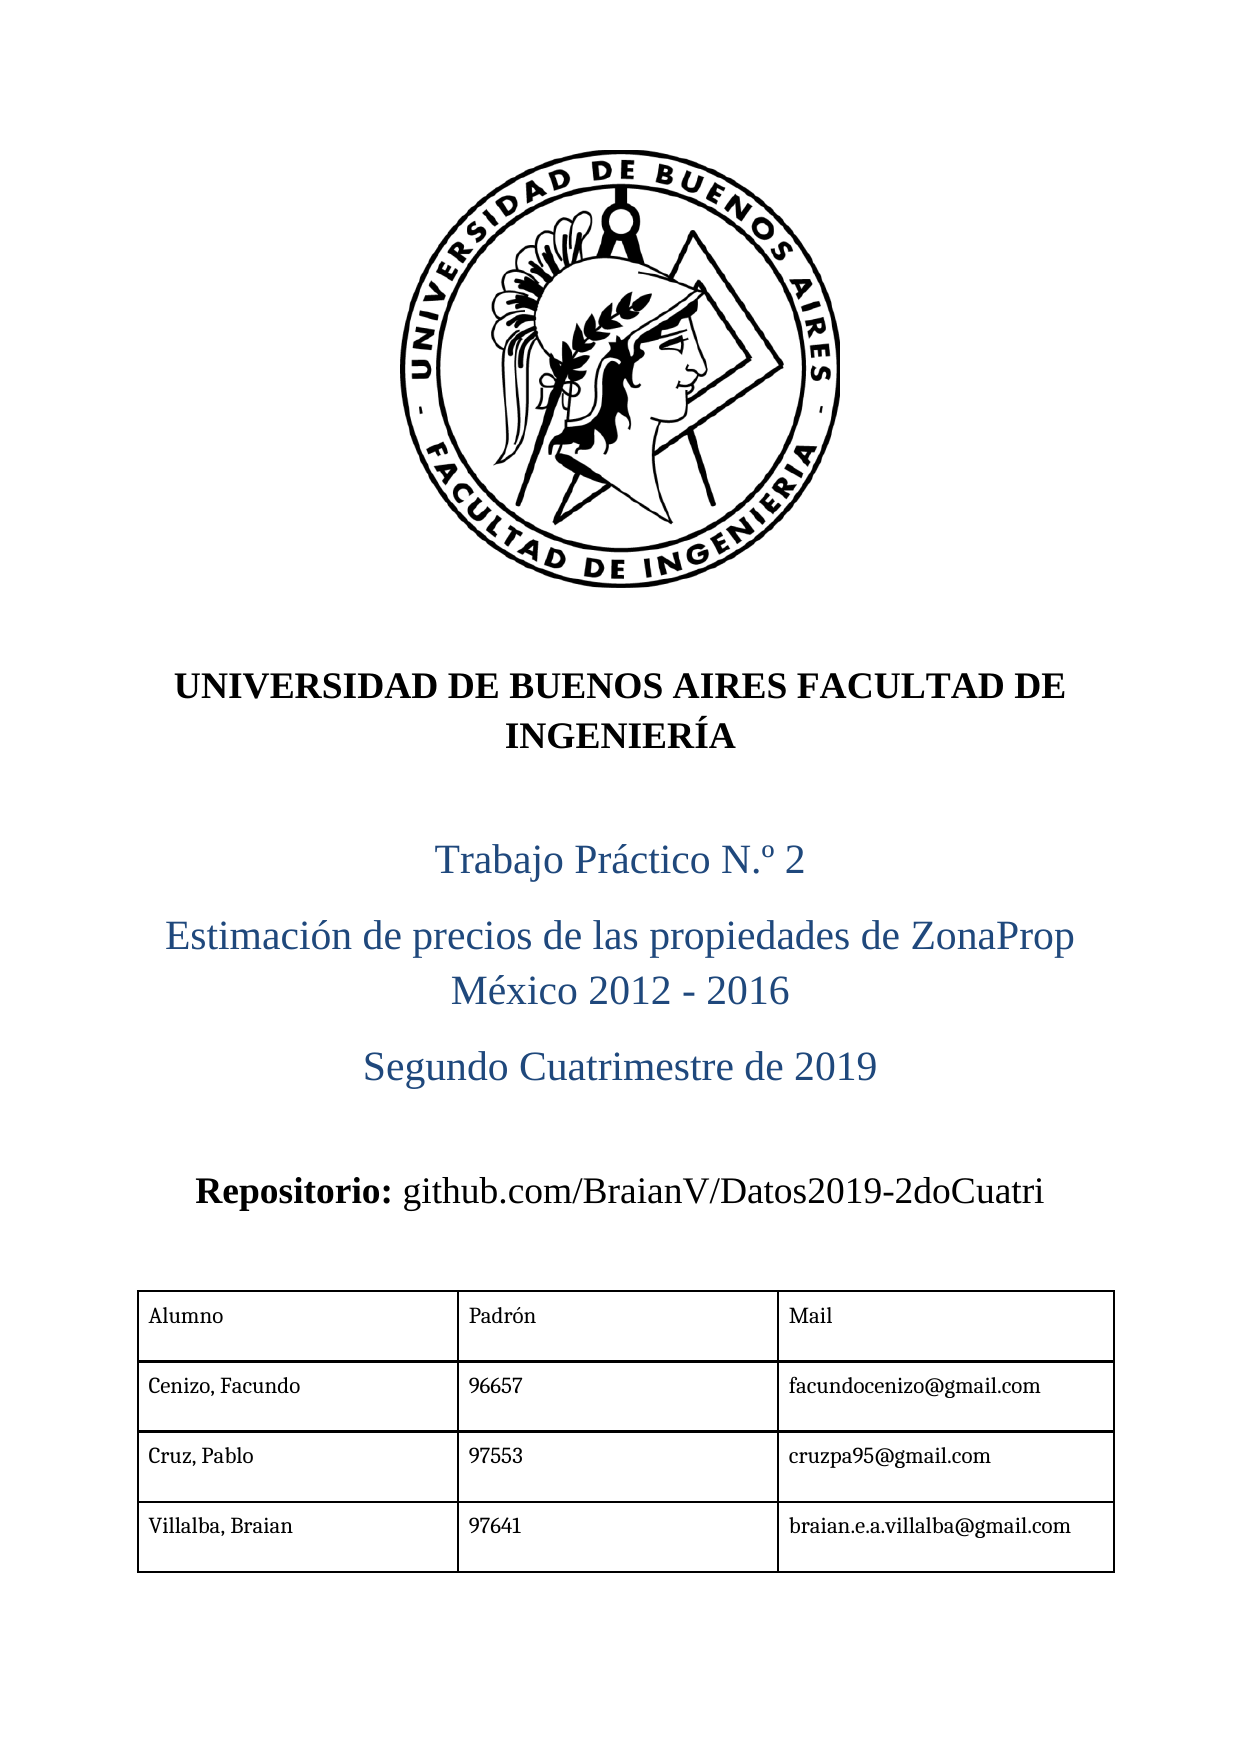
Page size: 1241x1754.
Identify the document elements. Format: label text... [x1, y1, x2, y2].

table_cell Cenizo, Facundo [139, 1363, 457, 1430]
table_cell Cruz, Pablo [139, 1433, 457, 1501]
text Segundo Cuatrimestre de 2019 [150, 1042, 1090, 1090]
table_cell 97641 [459, 1503, 777, 1571]
text Repositorio: github.com/BraianV/Datos2019-2doCuatri [150, 1169, 1090, 1212]
table_header Alumno [139, 1292, 457, 1360]
table_cell braian.e.a.villalba@gmail.com [779, 1503, 1113, 1571]
text México 2012 - 2016 [150, 966, 1090, 1014]
table_header Padrón [459, 1292, 777, 1360]
table_cell 97553 [459, 1433, 777, 1501]
table_cell facundocenizo@gmail.com [779, 1363, 1113, 1430]
text Trabajo Práctico N.º 2 [150, 835, 1090, 883]
table_header Mail [779, 1292, 1113, 1360]
table_cell cruzpa95@gmail.com [779, 1433, 1113, 1501]
table_cell 96657 [459, 1363, 777, 1430]
text UNIVERSIDAD DE BUENOS AIRES FACULTAD DE INGENIERÍA [150, 664, 1090, 756]
picture [400, 150, 840, 588]
table_cell Villalba, Braian [139, 1503, 457, 1571]
subtitle Estimación de precios de las propiedades de ZonaProp [150, 911, 1090, 959]
